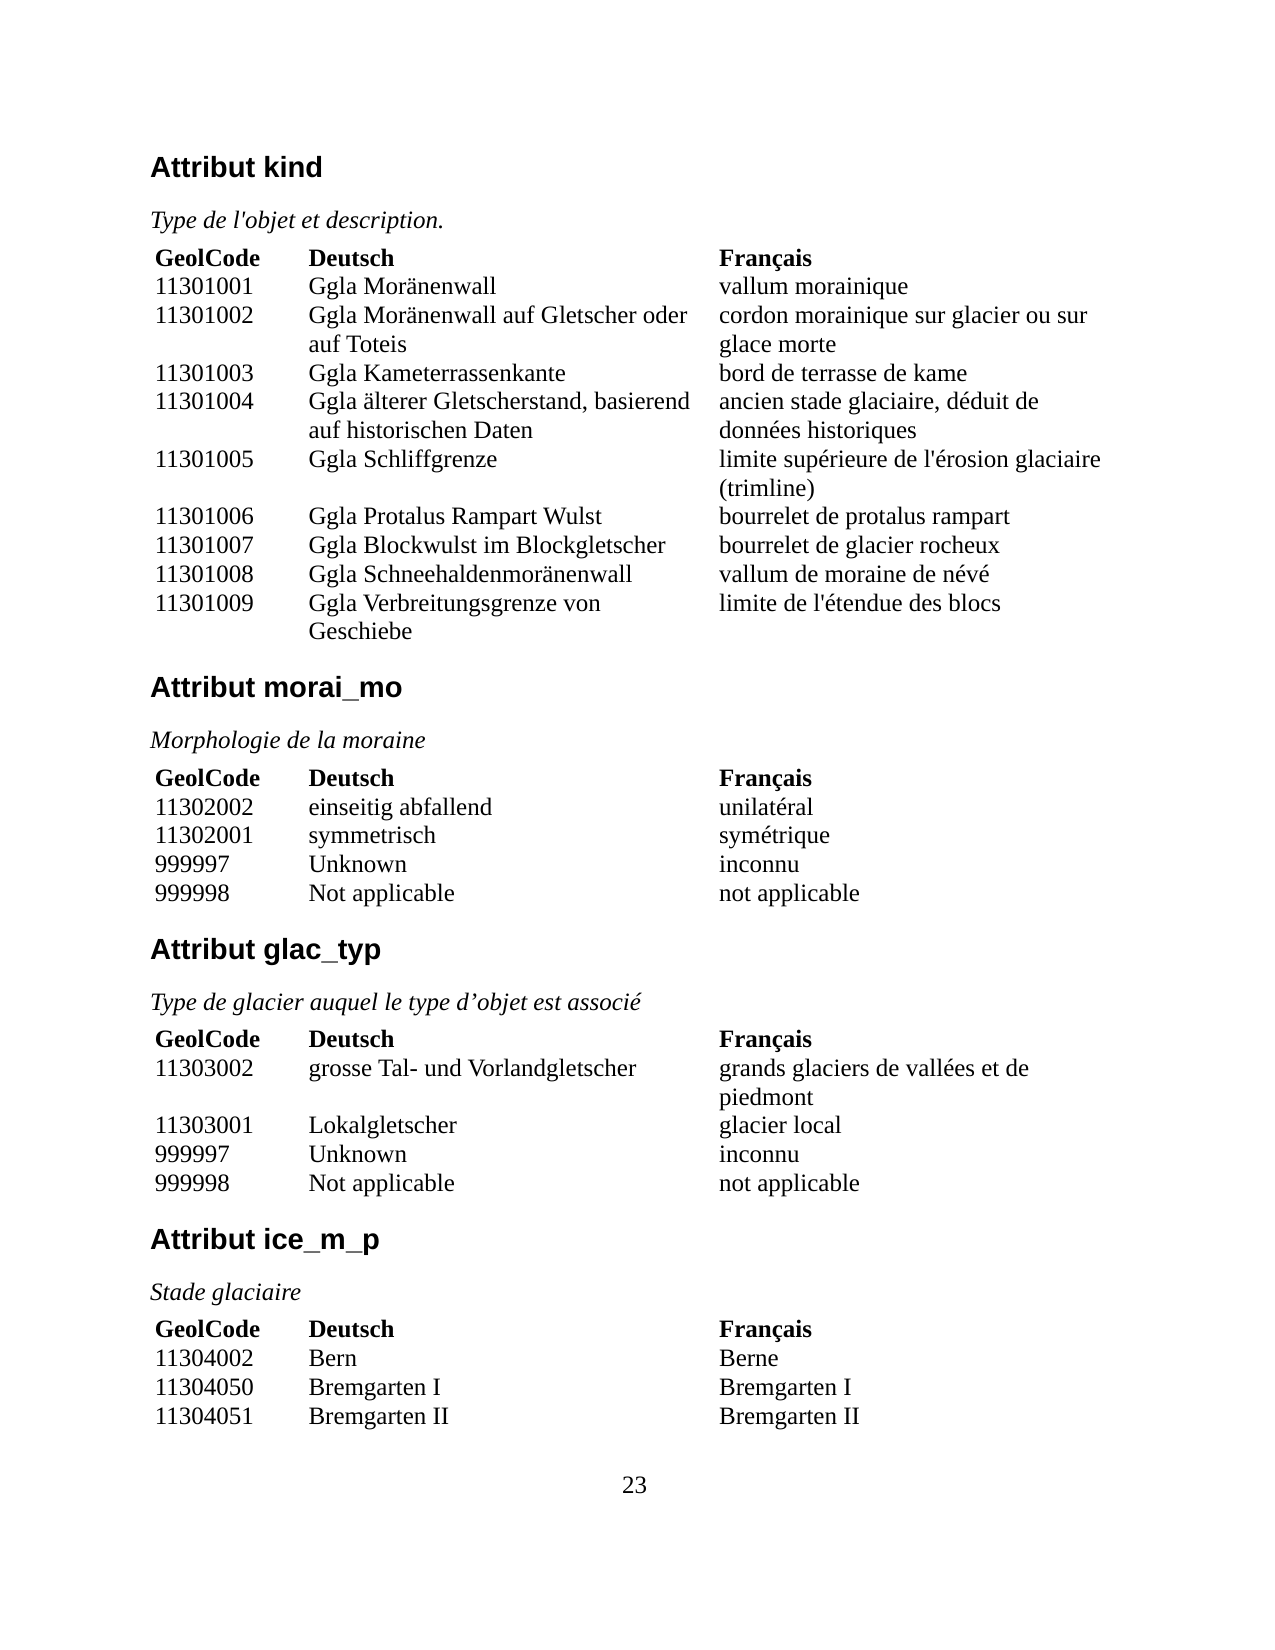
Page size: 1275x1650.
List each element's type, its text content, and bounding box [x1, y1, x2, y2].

table_header Français [714, 1315, 1125, 1343]
table_cell bord de terrasse de kame [714, 358, 1125, 386]
table_cell not applicable [714, 878, 1125, 907]
table_cell bourrelet de protalus rampart [714, 501, 1125, 530]
text Stade glaciaire [150, 1277, 1125, 1306]
table_cell 999997 [150, 849, 304, 878]
subtitle Attribut glac_typ [150, 932, 1125, 965]
table_cell inconnu [714, 1139, 1125, 1168]
table_cell symétrique [714, 820, 1125, 849]
table_header GeolCode [150, 1024, 304, 1053]
table_cell Unknown [304, 1139, 714, 1168]
table_cell Berne [714, 1343, 1125, 1372]
table_cell grands glaciers de vallées et de piedmont [714, 1053, 1125, 1111]
table_cell 11302002 [150, 792, 304, 820]
table_cell 11301009 [150, 588, 304, 645]
table_cell Ggla Protalus Rampart Wulst [304, 501, 714, 530]
table_cell grosse Tal- und Vorlandgletscher [304, 1053, 714, 1111]
table_cell 11303002 [150, 1053, 304, 1111]
table_cell glacier local [714, 1111, 1125, 1139]
table_cell 11301007 [150, 530, 304, 559]
table_cell 11301002 [150, 300, 304, 358]
table_header GeolCode [150, 763, 304, 792]
table_cell 11304002 [150, 1343, 304, 1372]
text Morphologie de la moraine [150, 725, 1125, 754]
table_cell 11302001 [150, 820, 304, 849]
table_cell Ggla Schneehaldenmoränenwall [304, 559, 714, 588]
table_cell vallum morainique [714, 271, 1125, 300]
table_cell unilatéral [714, 792, 1125, 820]
table_cell Ggla Kameterrassenkante [304, 358, 714, 386]
table_cell 11301006 [150, 501, 304, 530]
table_cell limite supérieure de l'érosion glaciaire (trimline) [714, 444, 1125, 501]
table_cell Bremgarten II [304, 1401, 714, 1429]
table_cell bourrelet de glacier rocheux [714, 530, 1125, 559]
table_cell Bern [304, 1343, 714, 1372]
table_cell Bremgarten I [714, 1372, 1125, 1401]
table_cell 999998 [150, 1168, 304, 1197]
table_cell Lokalgletscher [304, 1111, 714, 1139]
table_cell Ggla Schliffgrenze [304, 444, 714, 501]
table_cell 11303001 [150, 1111, 304, 1139]
table_cell 11304050 [150, 1372, 304, 1401]
table_cell 11301008 [150, 559, 304, 588]
table_cell 11304051 [150, 1401, 304, 1429]
table_cell cordon morainique sur glacier ou sur glace morte [714, 300, 1125, 358]
table_header GeolCode [150, 1315, 304, 1343]
table_cell 11301004 [150, 386, 304, 444]
table_cell Ggla Verbreitungsgrenze von Geschiebe [304, 588, 714, 645]
table_header Français [714, 1024, 1125, 1053]
table_cell einseitig abfallend [304, 792, 714, 820]
table_header Français [714, 243, 1125, 271]
table_cell ancien stade glaciaire, déduit de données historiques [714, 386, 1125, 444]
table_cell Ggla Moränenwall auf Gletscher oder auf Toteis [304, 300, 714, 358]
table_cell Not applicable [304, 1168, 714, 1197]
table_cell Ggla Blockwulst im Blockgletscher [304, 530, 714, 559]
table_cell Bremgarten II [714, 1401, 1125, 1429]
table_cell Not applicable [304, 878, 714, 907]
subtitle Attribut ice_m_p [150, 1222, 1125, 1255]
subtitle Attribut morai_mo [150, 670, 1125, 704]
table_cell 11301001 [150, 271, 304, 300]
table_header Deutsch [304, 763, 714, 792]
table_cell Unknown [304, 849, 714, 878]
table_cell 11301005 [150, 444, 304, 501]
table_header Deutsch [304, 243, 714, 271]
table_cell inconnu [714, 849, 1125, 878]
table_cell limite de l'étendue des blocs [714, 588, 1125, 645]
text Type de glacier auquel le type d’objet est associé [150, 987, 1125, 1015]
table_cell Ggla älterer Gletscherstand, basierend auf historischen Daten [304, 386, 714, 444]
table_header Deutsch [304, 1315, 714, 1343]
table_cell Ggla Moränenwall [304, 271, 714, 300]
table_header GeolCode [150, 243, 304, 271]
table_cell 11301003 [150, 358, 304, 386]
table_cell 999997 [150, 1139, 304, 1168]
text Type de l'objet et description. [150, 205, 1125, 234]
table_cell Bremgarten I [304, 1372, 714, 1401]
table_cell not applicable [714, 1168, 1125, 1197]
table_cell 999998 [150, 878, 304, 907]
table_cell vallum de moraine de névé [714, 559, 1125, 588]
table_header Français [714, 763, 1125, 792]
subtitle Attribut kind [150, 150, 1125, 183]
table_cell symmetrisch [304, 820, 714, 849]
table_header Deutsch [304, 1024, 714, 1053]
